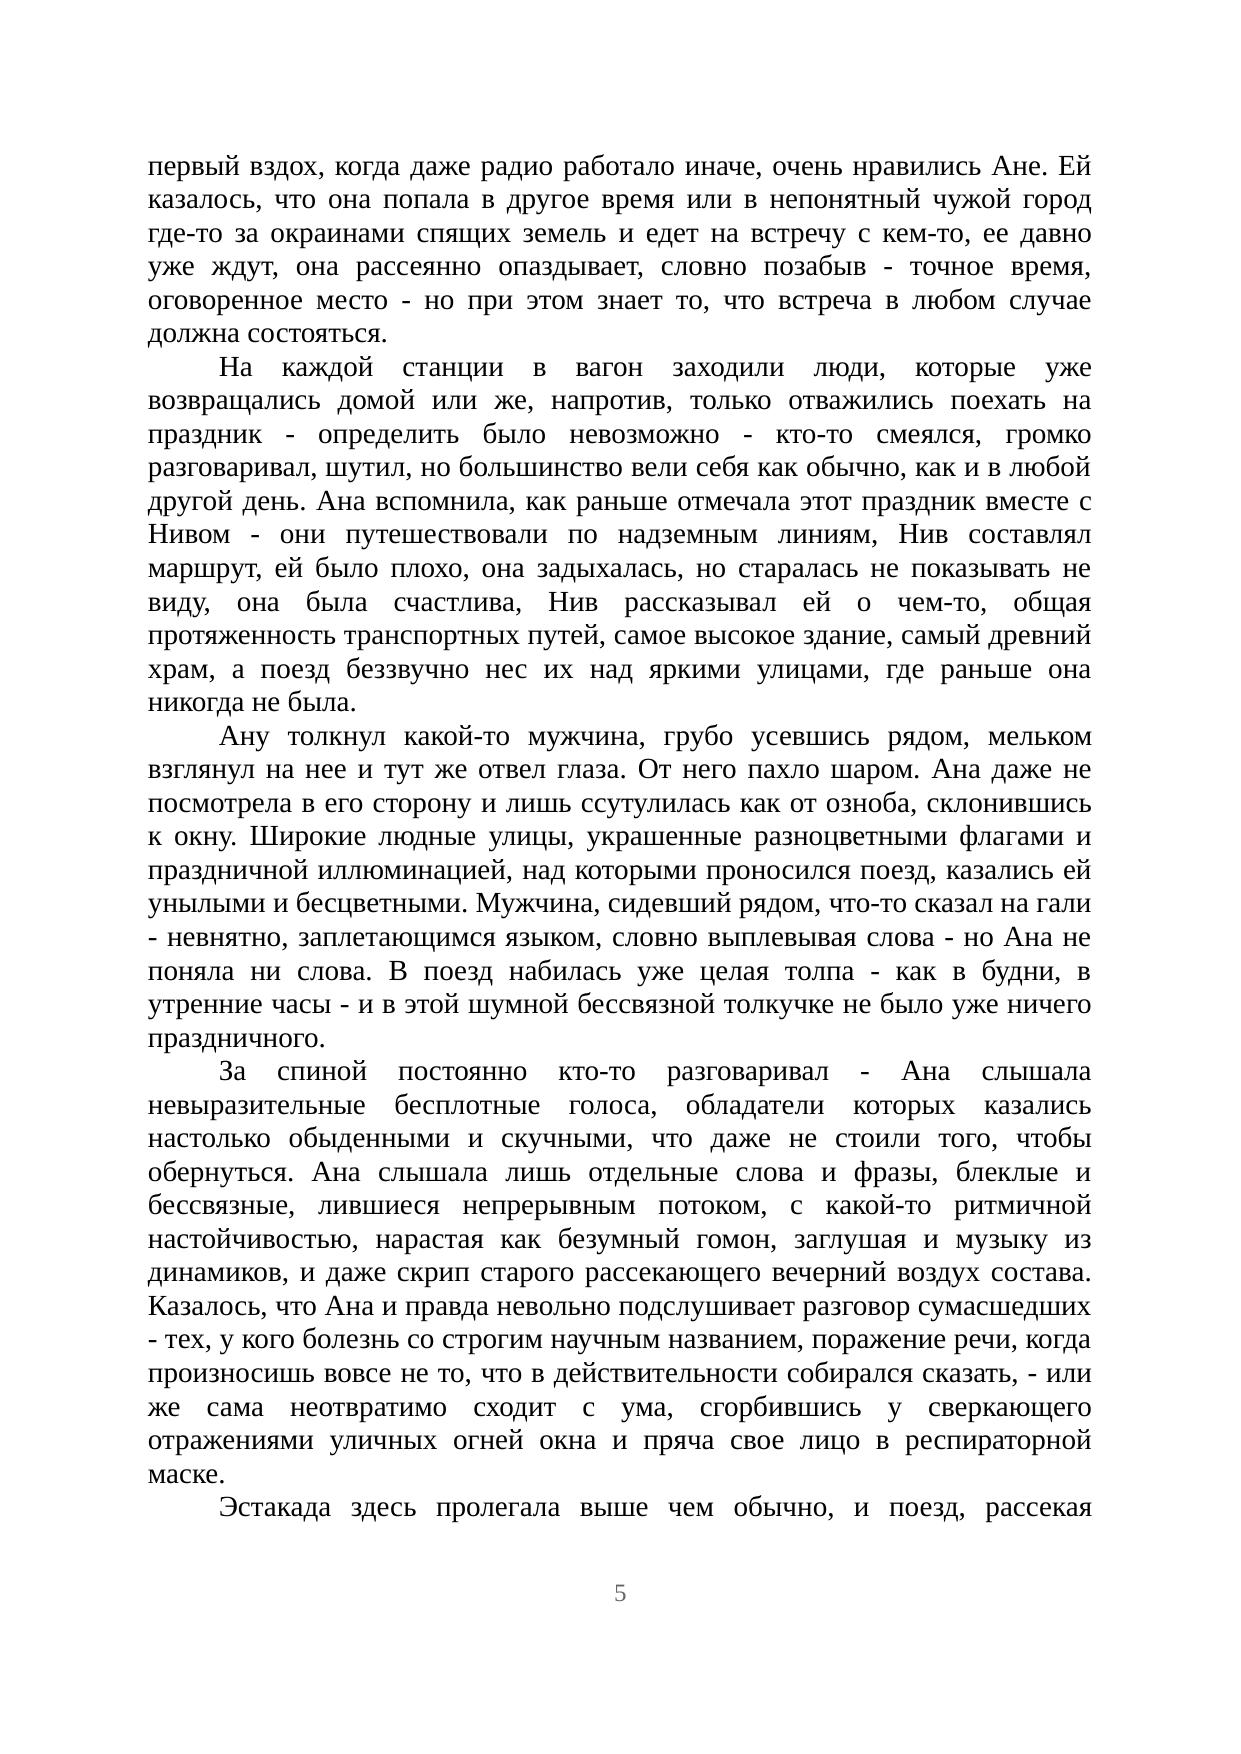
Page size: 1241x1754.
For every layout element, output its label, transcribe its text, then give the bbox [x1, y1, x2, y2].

text первый вздох, когда даже радио работало иначе, очень нравились Ане. Ей казалось, что она попала в другое время или в непонятный чужой город где-то за окраинами спящих земель и едет на встречу с кем-то, ее давно уже ждут, она рассеянно опаздывает, словно позабыв - точное время, оговоренное место - но при этом знает то, что встреча в любом случае должна состояться. [148, 148, 1093, 349]
text За спиной постоянно кто-то разговаривал - Ана слышала невыразительные бесплотные голоса, обладатели которых казались настолько обыденными и скучными, что даже не стоили того, чтобы обернуться. Ана слышала лишь отдельные слова и фразы, блеклые и бессвязные, лившиеся непрерывным потоком, с какой-то ритмичной настойчивостью, нарастая как безумный гомон, заглушая и музыку из динамиков, и даже скрип старого рассекающего вечерний воздух состава. Казалось, что Ана и правда невольно подслушивает разговор сумасшедших - тех, у кого болезнь со строгим научным названием, поражение речи, когда произносишь вовсе не то, что в действительности собирался сказать, - или же сама неотвратимо сходит с ума, сгорбившись у сверкающего отражениями уличных огней окна и пряча свое лицо в респираторной маске. [148, 1053, 1093, 1489]
text На каждой станции в вагон заходили люди, которые уже возвращались домой или же, напротив, только отважились поехать на праздник - определить было невозможно - кто-то смеялся, громко разговаривал, шутил, но большинство вели себя как обычно, как и в любой другой день. Ана вспомнила, как раньше отмечала этот праздник вместе с Нивом - они путешествовали по надземным линиям, Нив составлял маршрут, ей было плохо, она задыхалась, но старалась не показывать не виду, она была счастлива, Нив рассказывал ей о чем-то, общая протяженность транспортных путей, самое высокое здание, самый древний храм, а поезд беззвучно нес их над яркими улицами, где раньше она никогда не была. [148, 349, 1093, 718]
text Ану толкнул какой-то мужчина, грубо усевшись рядом, мельком взглянул на нее и тут же отвел глаза. От него пахло шаром. Ана даже не посмотрела в его сторону и лишь ссутулилась как от озноба, склонившись к окну. Широкие людные улицы, украшенные разноцветными флагами и праздничной иллюминацией, над которыми проносился поезд, казались ей унылыми и бесцветными. Мужчина, сидевший рядом, что-то сказал на гали - невнятно, заплетающимся языком, словно выплевывая слова - но Ана не поняла ни слова. В поезд набилась уже целая толпа - как в будни, в утренние часы - и в этой шумной бессвязной толкучке не было уже ничего праздничного. [148, 718, 1093, 1053]
text Эстакада здесь пролегала выше чем обычно, и поезд, рассекая [148, 1489, 1093, 1523]
